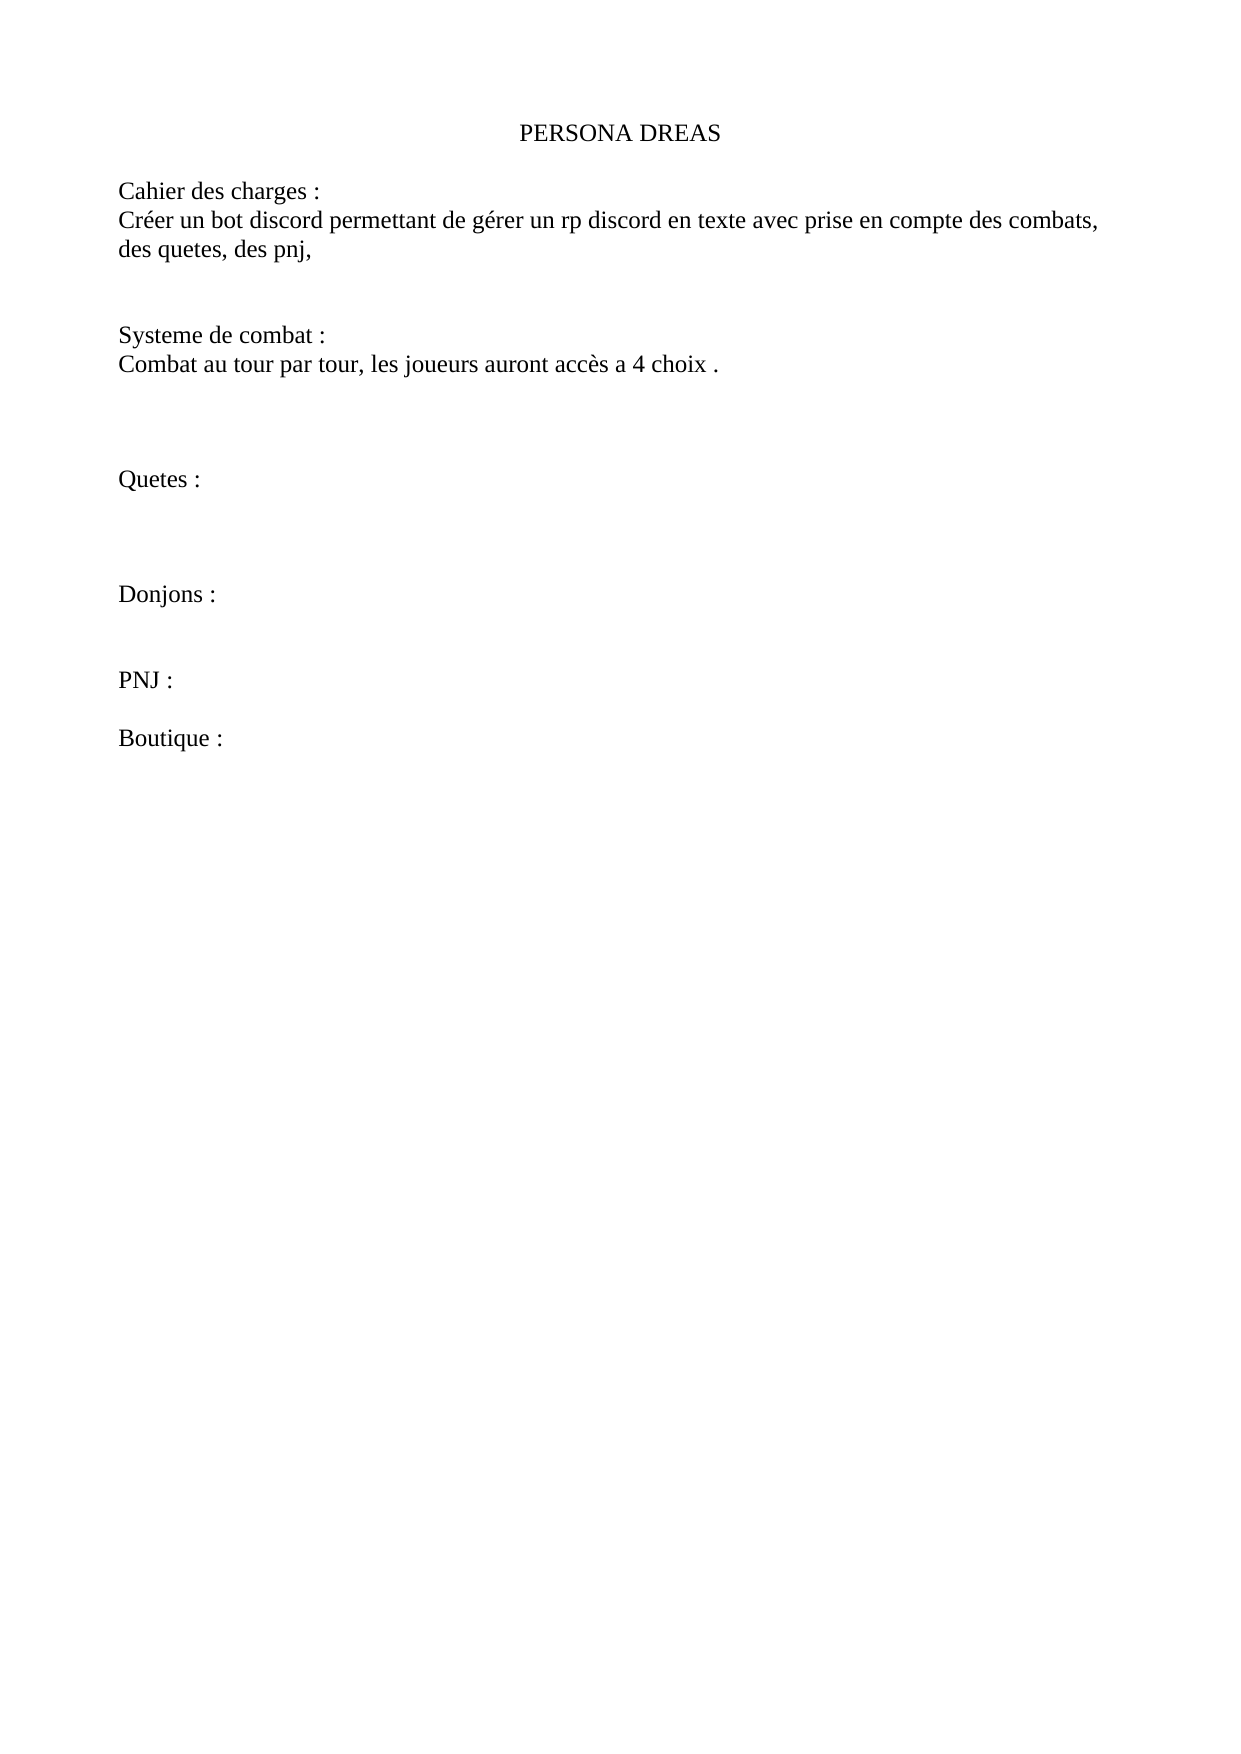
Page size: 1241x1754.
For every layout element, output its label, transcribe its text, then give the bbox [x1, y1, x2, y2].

text Quetes : [118, 464, 1122, 493]
text Systeme de combat : [118, 320, 1122, 349]
text Créer un bot discord permettant de gérer un rp discord en texte avec prise en compte des combats, des quetes, des pnj, [118, 205, 1122, 263]
text Cahier des charges : [118, 176, 1122, 205]
text Combat au tour par tour, les joueurs auront accès a 4 choix . [118, 349, 1122, 378]
text PNJ : [118, 665, 1122, 694]
text Boutique : [118, 723, 1122, 751]
text Donjons : [118, 579, 1122, 608]
